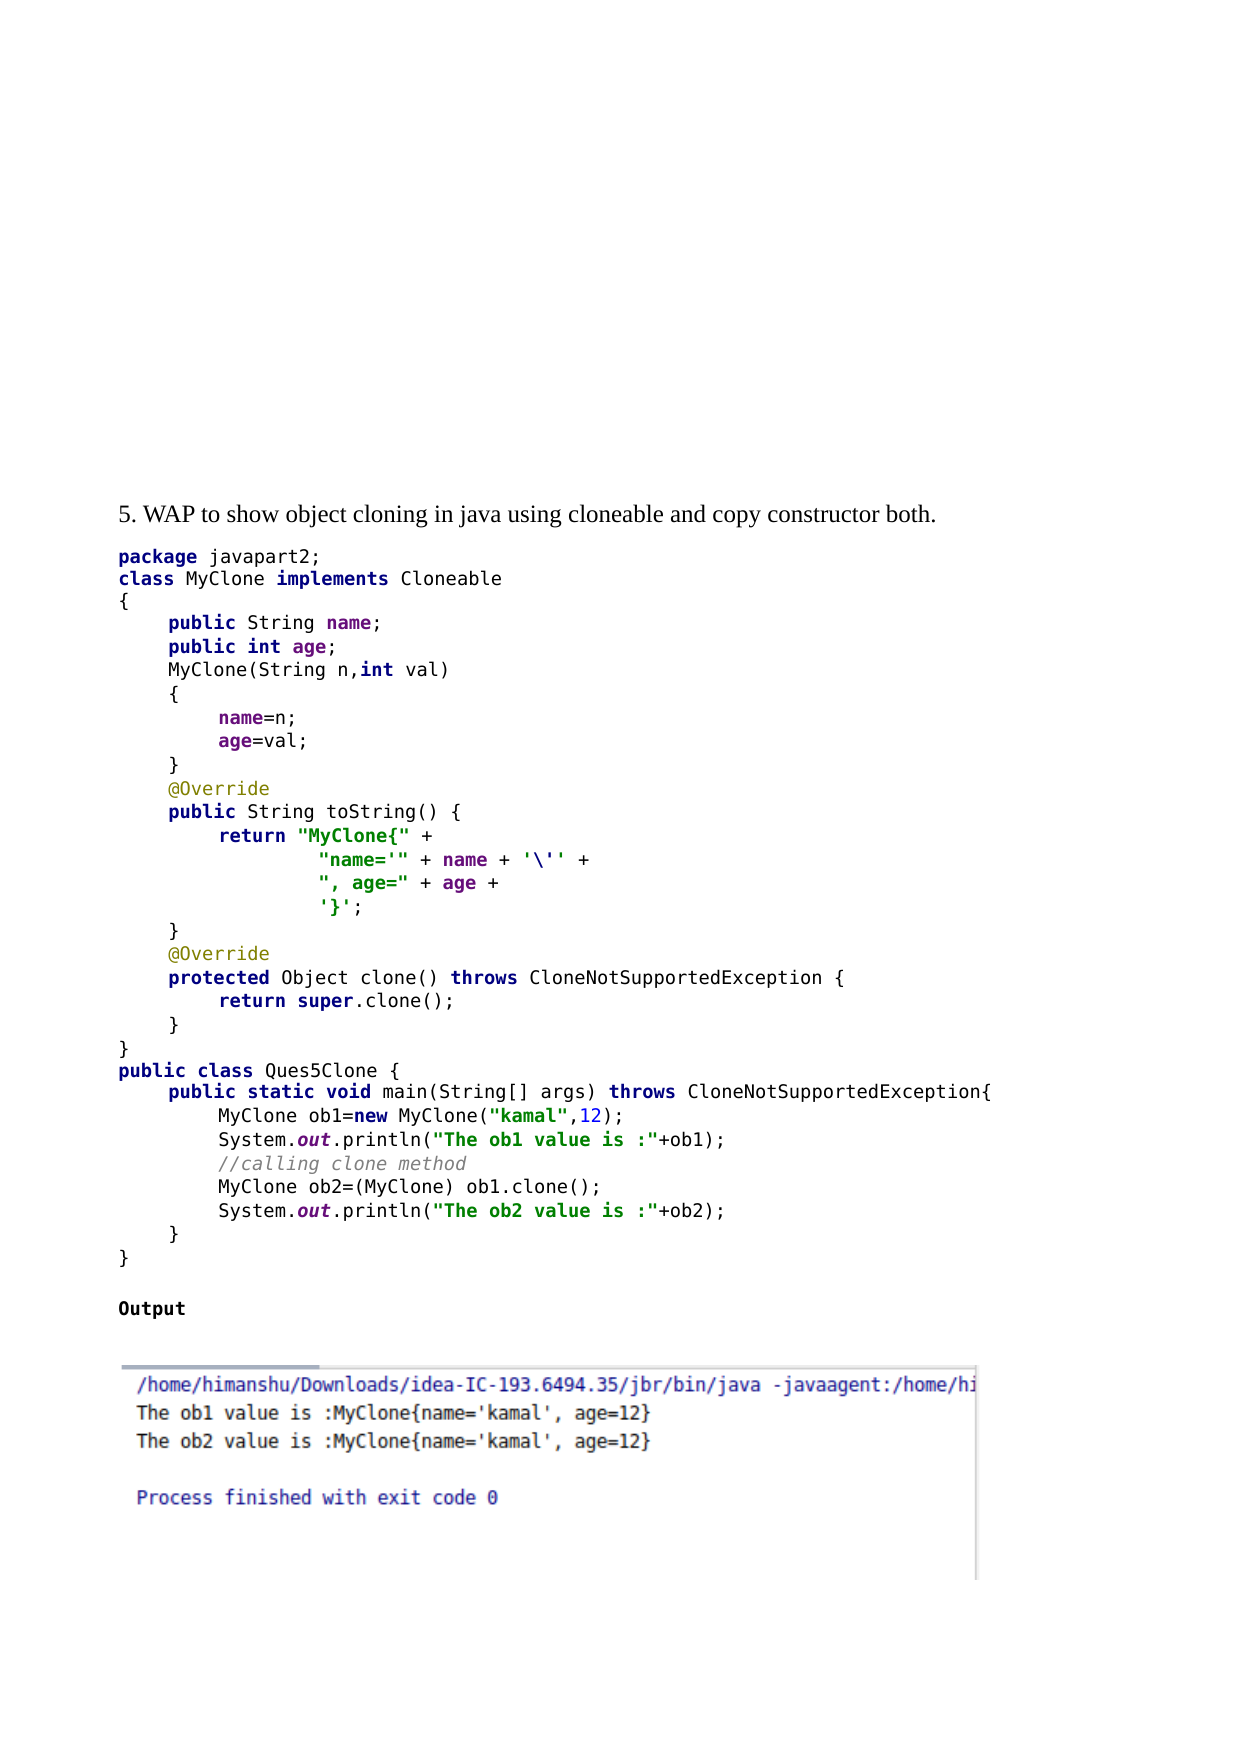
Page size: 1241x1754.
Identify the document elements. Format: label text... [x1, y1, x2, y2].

picture [121, 1365, 980, 1580]
text return "MyClone{" + [118, 825, 1122, 849]
text "name='" + name + '\'' + [118, 849, 1122, 872]
text MyClone ob1=new MyClone("kamal",12); [118, 1105, 1122, 1129]
text protected Object clone() throws CloneNotSupportedException { [118, 967, 1122, 991]
text { [118, 590, 1122, 612]
text ", age=" + age + [118, 872, 1122, 896]
text Output [118, 1298, 1122, 1320]
text } [118, 754, 1122, 778]
text } [118, 1223, 1122, 1247]
text 5. WAP to show object cloning in java using cloneable and copy constructor both. [118, 499, 1122, 528]
text MyClone ob2=(MyClone) ob1.clone(); [118, 1176, 1122, 1200]
text } [118, 919, 1122, 943]
text } [118, 1038, 1122, 1060]
text System.out.println("The ob1 value is :"+ob1); [118, 1129, 1122, 1152]
text } [118, 1247, 1122, 1269]
text public static void main(String[] args) throws CloneNotSupportedException{ [118, 1082, 1122, 1105]
text public String toString() { [118, 801, 1122, 825]
text public class Ques5Clone { [118, 1060, 1122, 1082]
text MyClone(String n,int val) [118, 659, 1122, 683]
text age=val; [118, 730, 1122, 754]
text @Override [118, 778, 1122, 801]
text public int age; [118, 636, 1122, 659]
text '}'; [118, 896, 1122, 919]
text } [118, 1014, 1122, 1038]
text //calling clone method [118, 1152, 1122, 1176]
text public String name; [118, 612, 1122, 636]
text return super.clone(); [118, 991, 1122, 1014]
text { [118, 683, 1122, 707]
text @Override [118, 943, 1122, 967]
text name=n; [118, 707, 1122, 730]
text package javapart2; [118, 547, 1122, 568]
text class MyClone implements Cloneable [118, 568, 1122, 590]
text System.out.println("The ob2 value is :"+ob2); [118, 1200, 1122, 1223]
